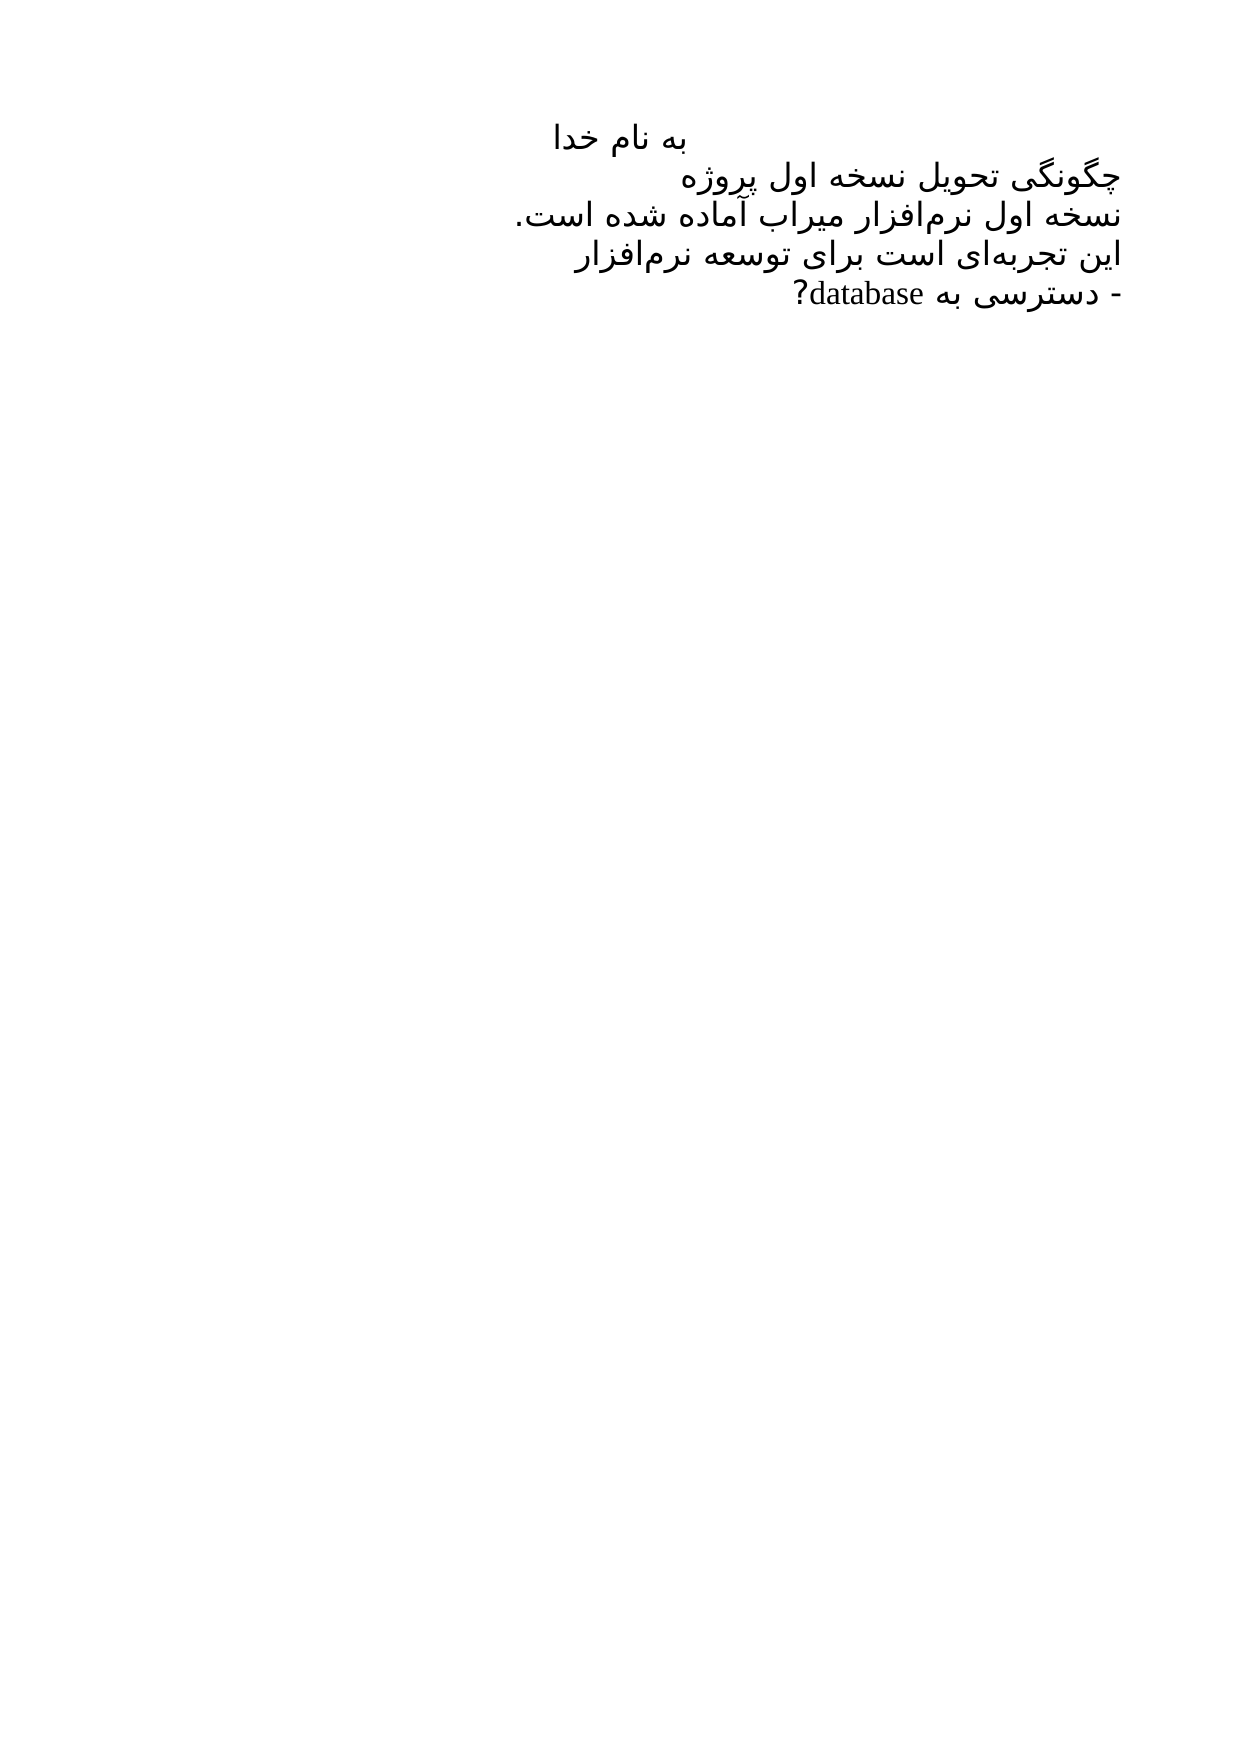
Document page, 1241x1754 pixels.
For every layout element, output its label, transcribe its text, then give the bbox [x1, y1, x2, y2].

text به نام خدا [118, 118, 1122, 157]
text این تجربه‌ای است برای توسعه نرم‌افزار [118, 235, 1122, 273]
text - دسترسی به database? [118, 273, 1122, 313]
text چگونگی تحویل نسخه اول پروژه [118, 157, 1122, 196]
text نسخه اول نرم‌افزار میراب آماده شده است. [118, 196, 1122, 235]
